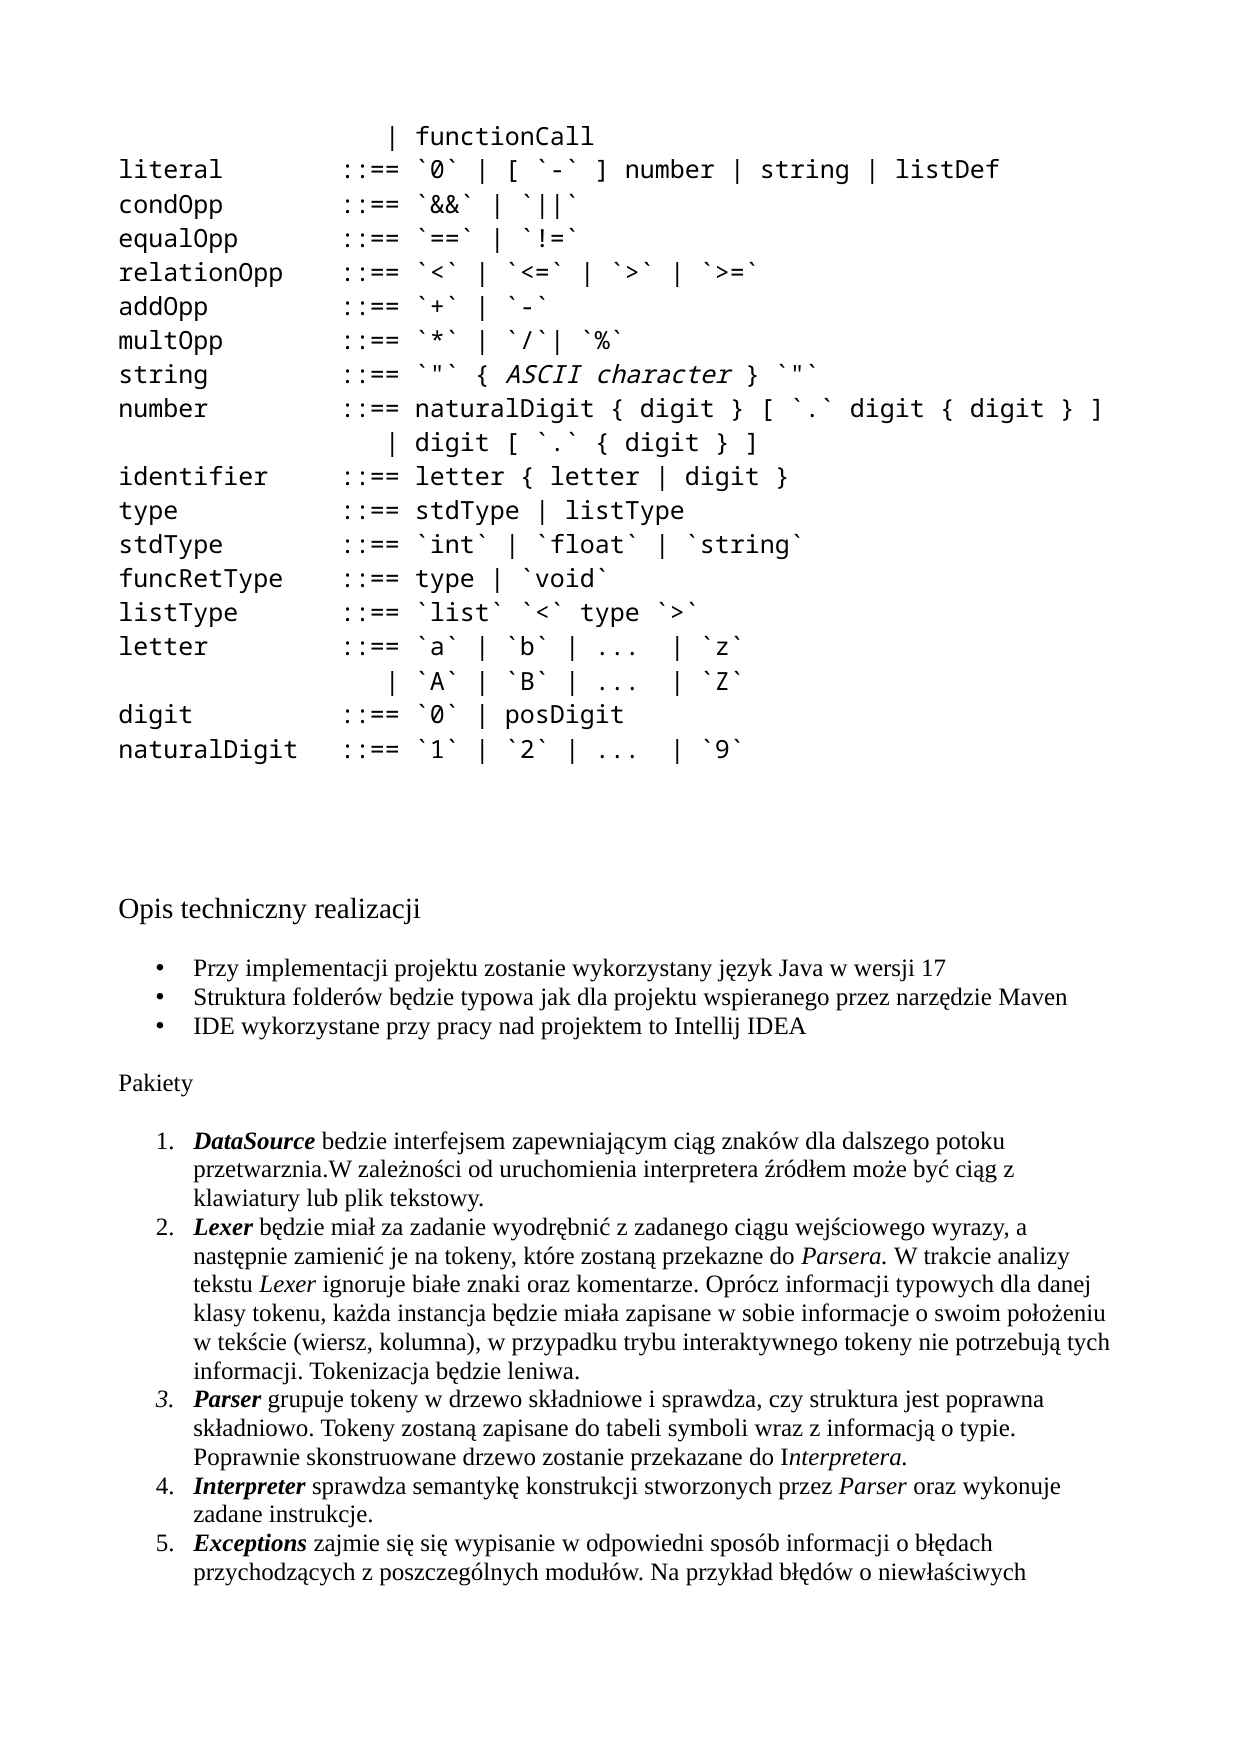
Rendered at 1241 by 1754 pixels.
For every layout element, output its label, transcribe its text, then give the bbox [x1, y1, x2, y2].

text | `A` | `B` | ... | `Z` [118, 663, 1122, 697]
text listType ::== `list` `<` type `>` [118, 595, 1122, 629]
text relationOpp ::== `<` | `<=` | `>` | `>=` [118, 254, 1122, 288]
text addOpp ::== `+` | `-` [118, 288, 1122, 322]
list Przy implementacji projektu zostanie wykorzystany język Java w wersji 17 [156, 953, 1122, 982]
text digit ::== `0` | posDigit [118, 697, 1122, 731]
list Poprawnie skonstruowane drzewo zostanie przekazane do Interpretera. [156, 1442, 1122, 1471]
text | digit [ `.` { digit } ] [118, 425, 1122, 459]
text condOpp ::== `&&` | `||` [118, 186, 1122, 220]
list Interpreter sprawdza semantykę konstrukcji stworzonych przez Parser oraz wykonuje zadane instrukcje. [156, 1471, 1122, 1528]
list Exceptions zajmie się się wypisanie w odpowiedni sposób informacji o błędach przychodzących z poszczególnych modułów. Na przykład błędów o niewłaściwych [156, 1528, 1122, 1586]
text string ::== `"` { ASCII character } `"` [118, 357, 1122, 391]
list Lexer będzie miał za zadanie wyodrębnić z zadanego ciągu wejściowego wyrazy, a następnie zamienić je na tokeny, które zostaną przekazne do Parsera. W trakcie analizy tekstu Lexer ignoruje białe znaki oraz komentarze. Oprócz informacji typowych dla danej klasy tokenu, każda instancja będzie miała zapisane w sobie informacje o swoim położeniu w tekście (wiersz, kolumna), w przypadku trybu interaktywnego tokeny nie potrzebują tych informacji. Tokenizacja będzie leniwa. [156, 1212, 1122, 1384]
text letter ::== `a` | `b` | ... | `z` [118, 629, 1122, 663]
text naturalDigit ::== `1` | `2` | ... | `9` [118, 731, 1122, 765]
text multOpp ::== `*` | `/`| `%` [118, 322, 1122, 357]
text | functionCall [118, 118, 1122, 152]
text type ::== stdType | listType [118, 493, 1122, 527]
text number ::== naturalDigit { digit } [ `.` digit { digit } ] [118, 391, 1122, 425]
text literal ::== `0` | [ `-` ] number | string | listDef [118, 152, 1122, 186]
text Opis techniczny realizacji [118, 891, 1122, 924]
list DataSource bedzie interfejsem zapewniającym ciąg znaków dla dalszego potoku przetwarznia.W zależności od uruchomienia interpretera źródłem może być ciąg z klawiatury lub plik tekstowy. [156, 1126, 1122, 1212]
list IDE wykorzystane przy pracy nad projektem to Intellij IDEA [156, 1011, 1122, 1039]
text funcRetType ::== type | `void` [118, 561, 1122, 595]
list Parser grupuje tokeny w drzewo składniowe i sprawdza, czy struktura jest poprawna składniowo. Tokeny zostaną zapisane do tabeli symboli wraz z informacją o typie. [156, 1384, 1122, 1442]
list Struktura folderów będzie typowa jak dla projektu wspieranego przez narzędzie Maven [156, 982, 1122, 1011]
text stdType ::== `int` | `float` | `string` [118, 527, 1122, 561]
text Pakiety [118, 1068, 1122, 1097]
text equalOpp ::== `==` | `!=` [118, 220, 1122, 254]
text identifier ::== letter { letter | digit } [118, 459, 1122, 493]
